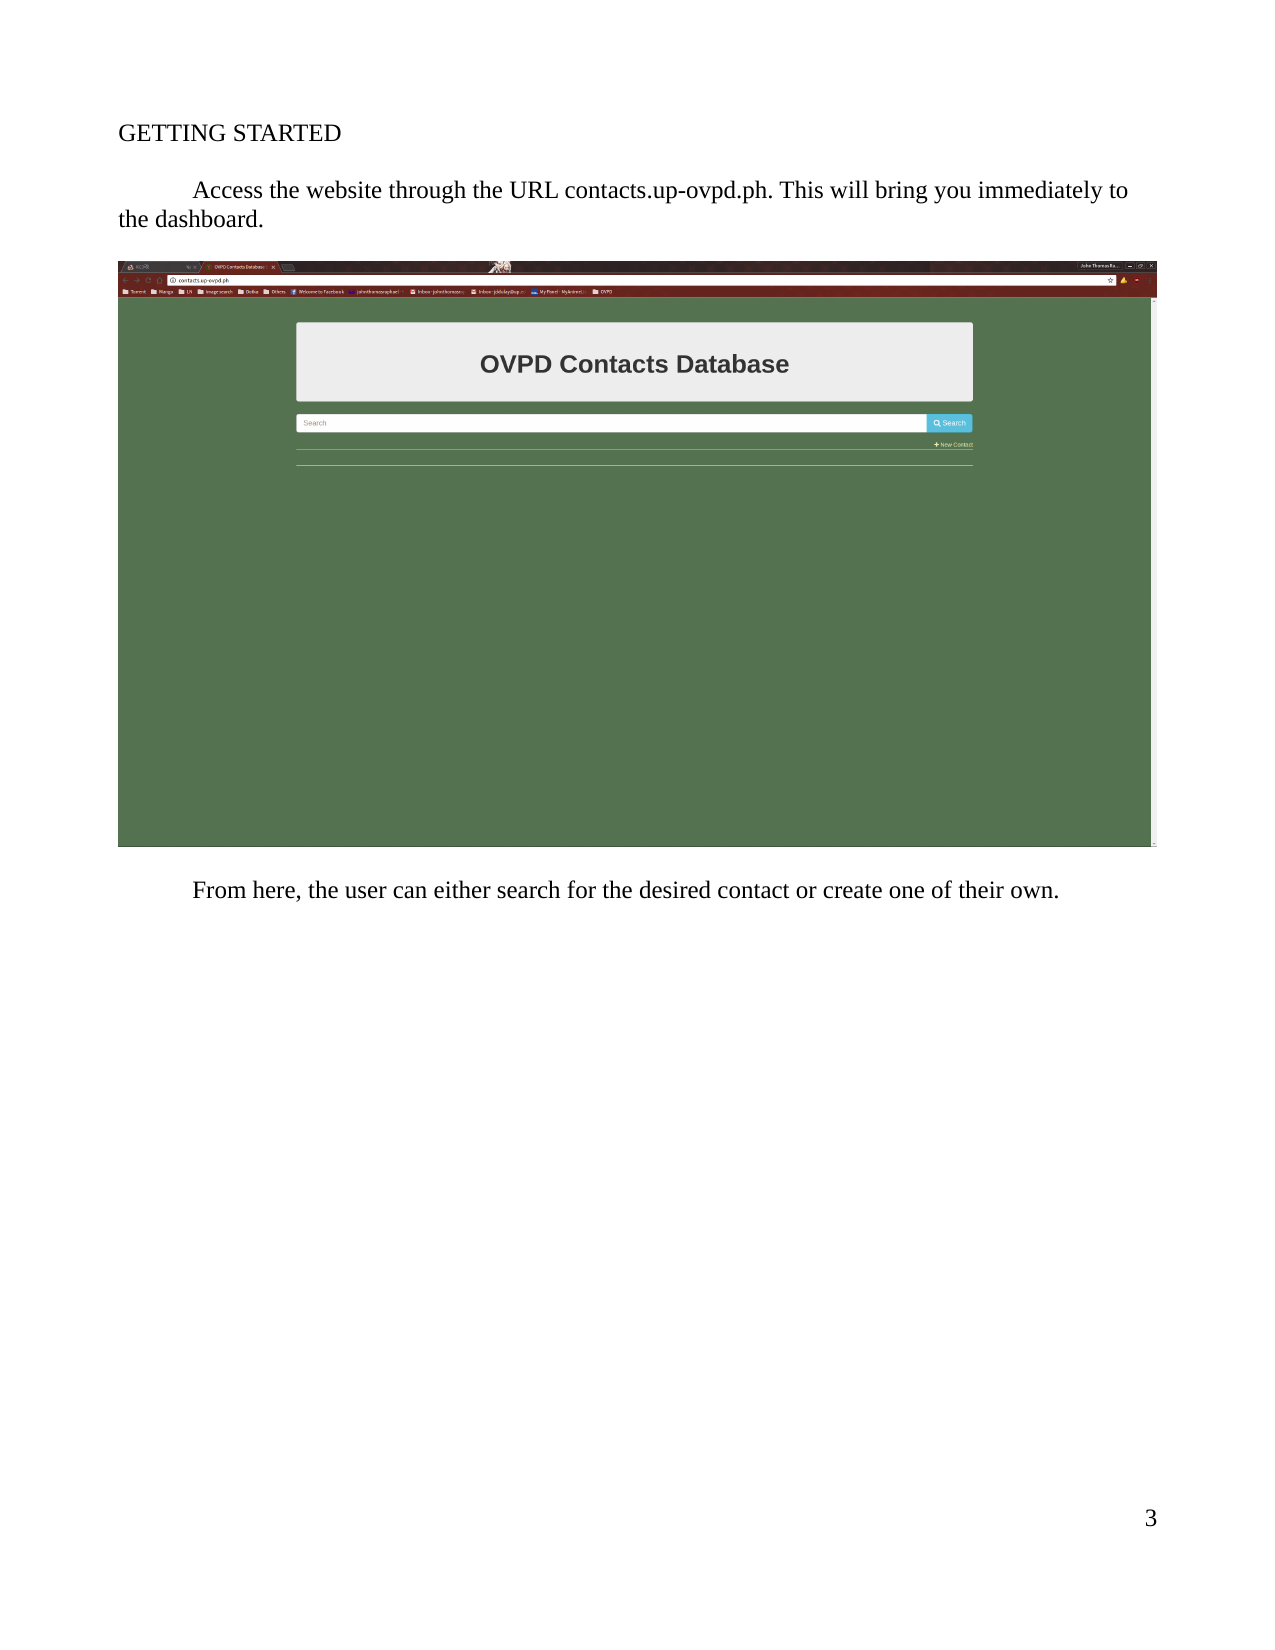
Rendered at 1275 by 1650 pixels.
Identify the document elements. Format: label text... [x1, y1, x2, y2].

text From here, the user can either search for the desired contact or create one of their own. [118, 875, 1157, 904]
picture [118, 261, 1157, 847]
text Access the website through the URL contacts.up-ovpd.ph. This will bring you immediately to the dashboard. [118, 176, 1157, 233]
text GETTING STARTED [118, 118, 1157, 147]
